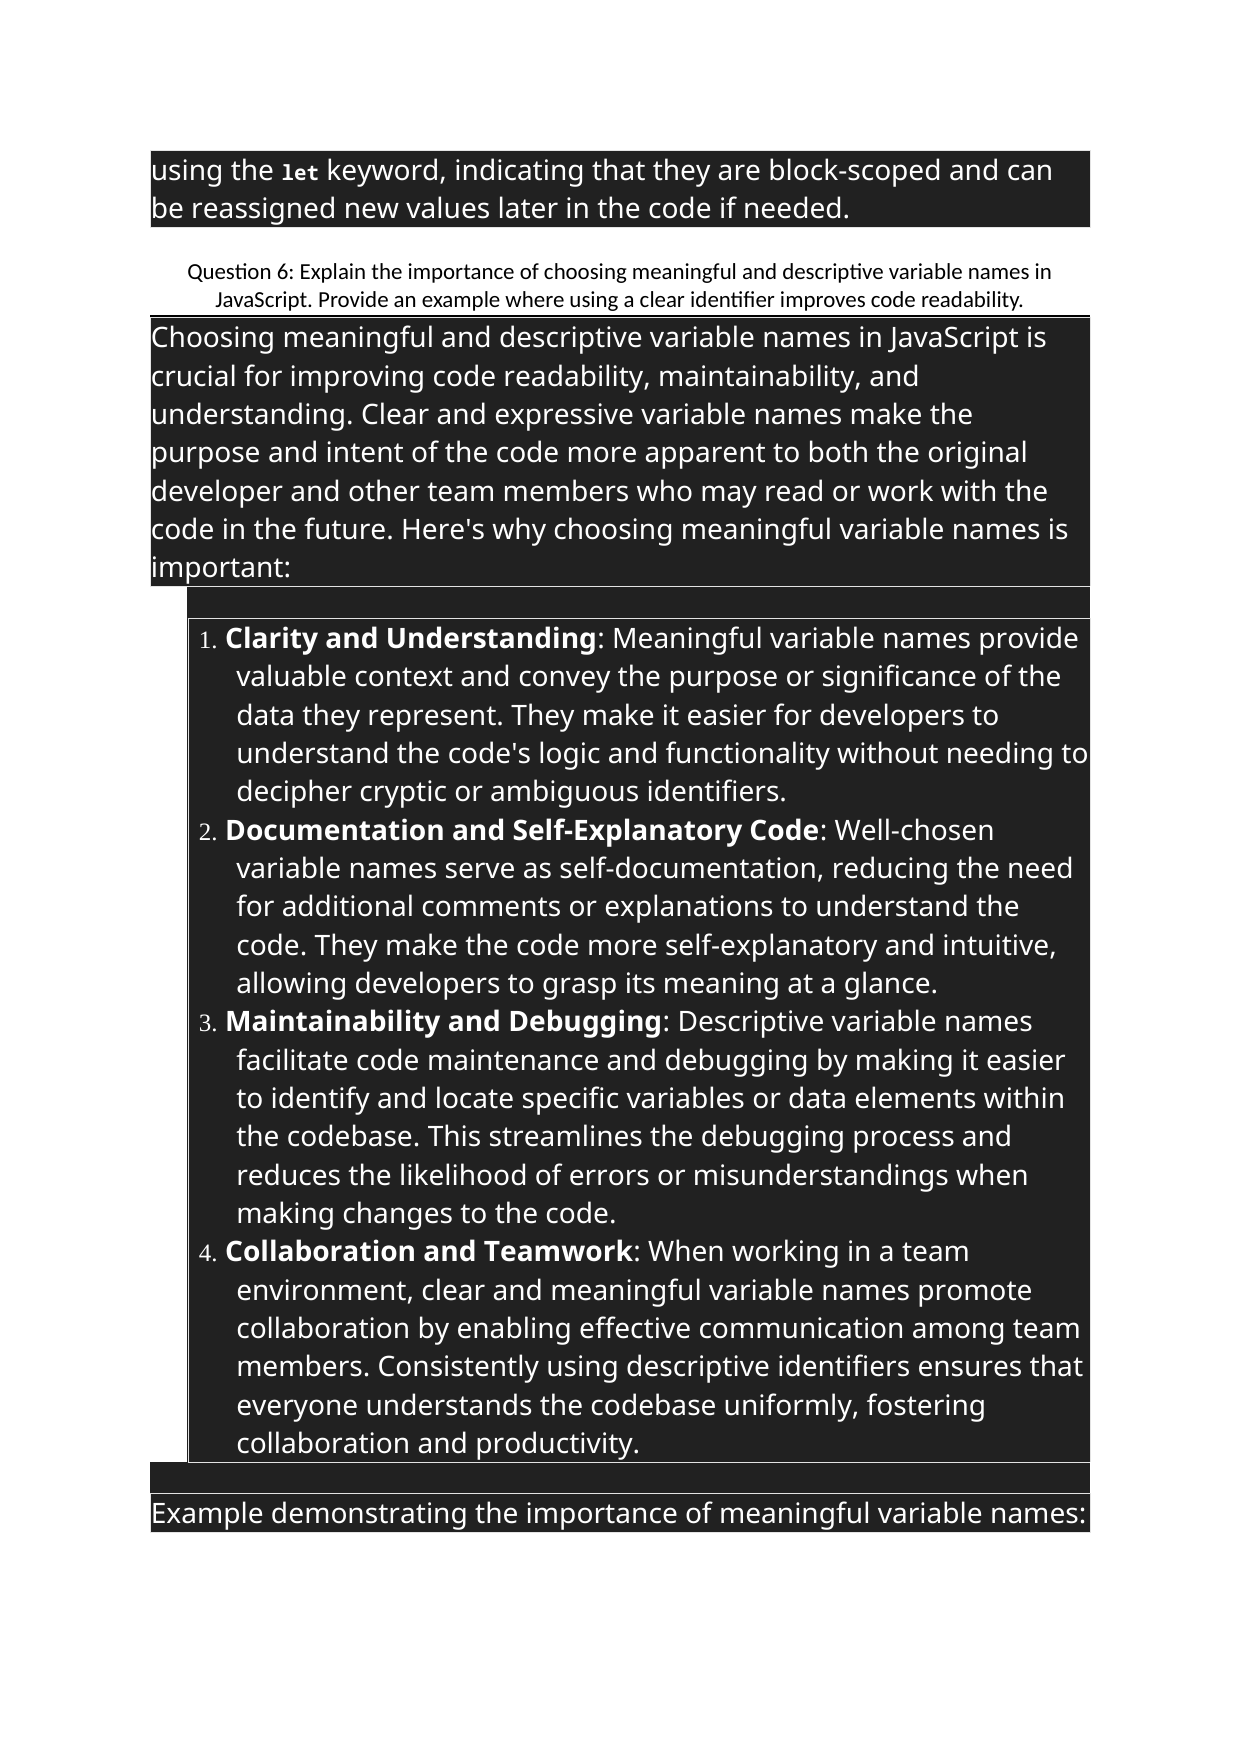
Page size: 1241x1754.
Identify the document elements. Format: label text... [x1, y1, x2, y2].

text Choosing meaningful and descriptive variable names in JavaScript is crucial for improving code readability, maintainability, and understanding. Clear and expressive variable names make the purpose and intent of the code more apparent to both the original developer and other team members who may read or work with the code in the future. Here's why choosing meaningful variable names is important: [151, 318, 1090, 586]
text Question 6: Explain the importance of choosing meaningful and descriptive variable names in JavaScript. Provide an example where using a clear identifier improves code readability. [150, 257, 1090, 315]
list Collaboration and Teamwork: When working in a team environment, clear and meaningful variable names promote collaboration by enabling effective communication among team members. Consistently using descriptive identifiers ensures that everyone understands the codebase uniformly, fostering collaboration and productivity. [189, 1231, 1090, 1462]
text Example demonstrating the importance of meaningful variable names: [151, 1494, 1090, 1532]
list Maintainability and Debugging: Descriptive variable names facilitate code maintenance and debugging by making it easier to identify and locate specific variables or data elements within the codebase. This streamlines the debugging process and reduces the likelihood of errors or misunderstandings when making changes to the code. [189, 1001, 1090, 1231]
list Documentation and Self-Explanatory Code: Well-chosen variable names serve as self-documentation, reducing the need for additional comments or explanations to understand the code. They make the code more self-explanatory and intuitive, allowing developers to grasp its meaning at a glance. [189, 809, 1090, 1001]
text using the let keyword, indicating that they are block-scoped and can be reassigned new values later in the code if needed. [151, 151, 1090, 227]
list Clarity and Understanding: Meaningful variable names provide valuable context and convey the purpose or significance of the data they represent. They make it easier for developers to understand the code's logic and functionality without needing to decipher cryptic or ambiguous identifiers. [189, 619, 1090, 809]
